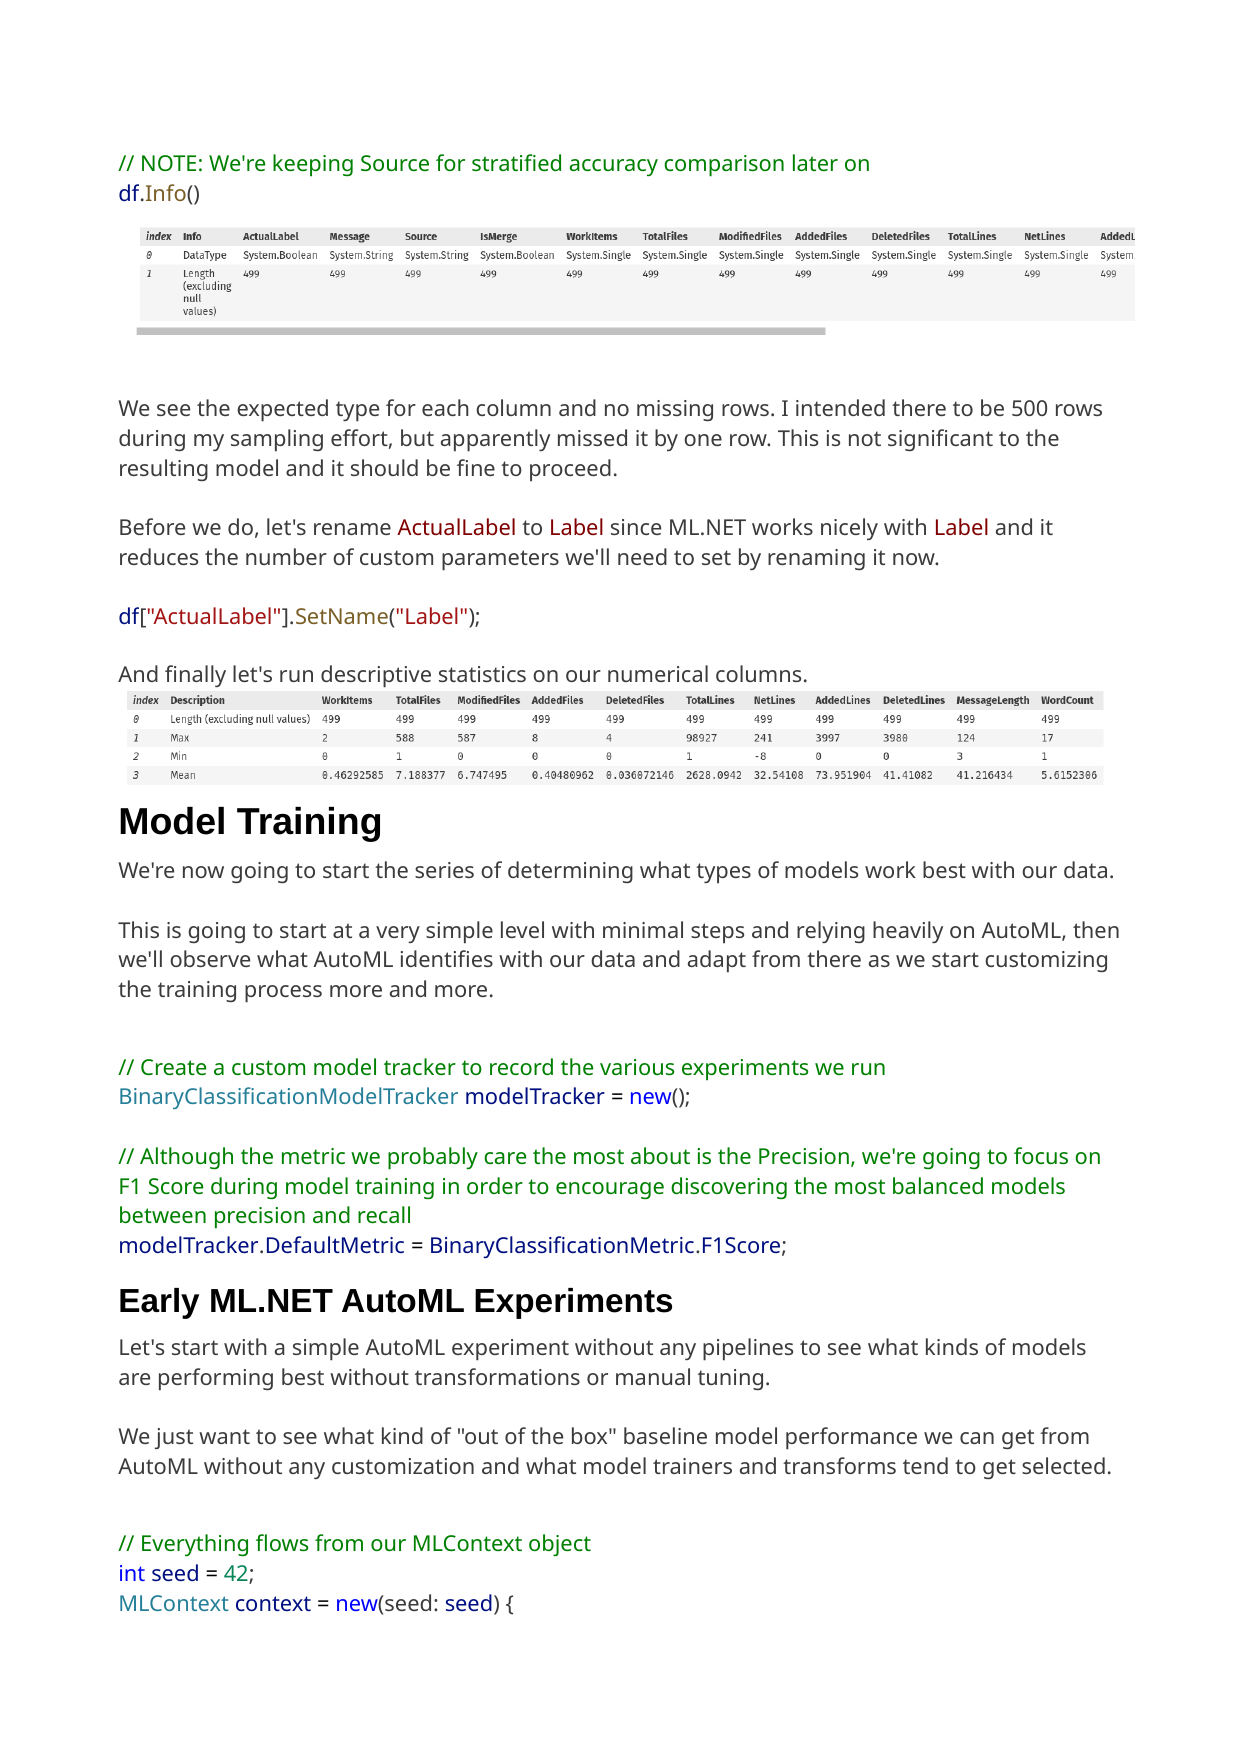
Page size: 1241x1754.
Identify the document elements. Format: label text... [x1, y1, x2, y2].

text And finally let's run descriptive statistics on our numerical columns. [118, 659, 1122, 688]
text modelTracker.DefaultMetric = BinaryClassificationMetric.F1Score; [118, 1230, 1122, 1260]
subtitle Model Training [118, 800, 1122, 843]
text df["ActualLabel"].SetName("Label"); [118, 601, 1122, 630]
picture [136, 225, 1141, 336]
text // Although the metric we probably care the most about is the Precision, we're going to focus on F1 Score during model training in order to encourage discovering the most balanced models between precision and recall [118, 1141, 1122, 1230]
text df.Info() [118, 178, 1122, 207]
text int seed = 42; [118, 1558, 1122, 1588]
text // Create a custom model tracker to record the various experiments we run [118, 1052, 1122, 1081]
subtitle Early ML.NET AutoML Experiments [118, 1281, 1122, 1319]
text // Everything flows from our MLContext object [118, 1528, 1122, 1558]
picture [118, 688, 1123, 800]
text This is going to start at a very simple level with minimal steps and relying heavily on AutoML, then we'll observe what AutoML identifies with our data and adapt from there as we start customizing the training process more and more. [118, 914, 1122, 1004]
text We just want to see what kind of "out of the box" baseline model performance we can get from AutoML without any customization and what model trainers and transforms tend to get selected. [118, 1421, 1122, 1481]
text Let's start with a simple AutoML experiment without any pipelines to see what kinds of models are performing best without transformations or manual tuning. [118, 1332, 1122, 1391]
text We're now going to start the series of determining what types of models work best with our data. [118, 855, 1122, 885]
text // NOTE: We're keeping Source for stratified accuracy comparison later on [118, 148, 1122, 178]
text BinaryClassificationModelTracker modelTracker = new(); [118, 1081, 1122, 1111]
text We see the expected type for each column and no missing rows. I intended there to be 500 rows during my sampling effort, but apparently missed it by one row. This is not significant to the resulting model and it should be fine to proceed. [118, 393, 1122, 483]
text Before we do, let's rename ActualLabel to Label since ML.NET works nicely with Label and it reduces the number of custom parameters we'll need to set by renaming it now. [118, 512, 1122, 572]
text MLContext context = new(seed: seed) { [118, 1588, 1122, 1618]
